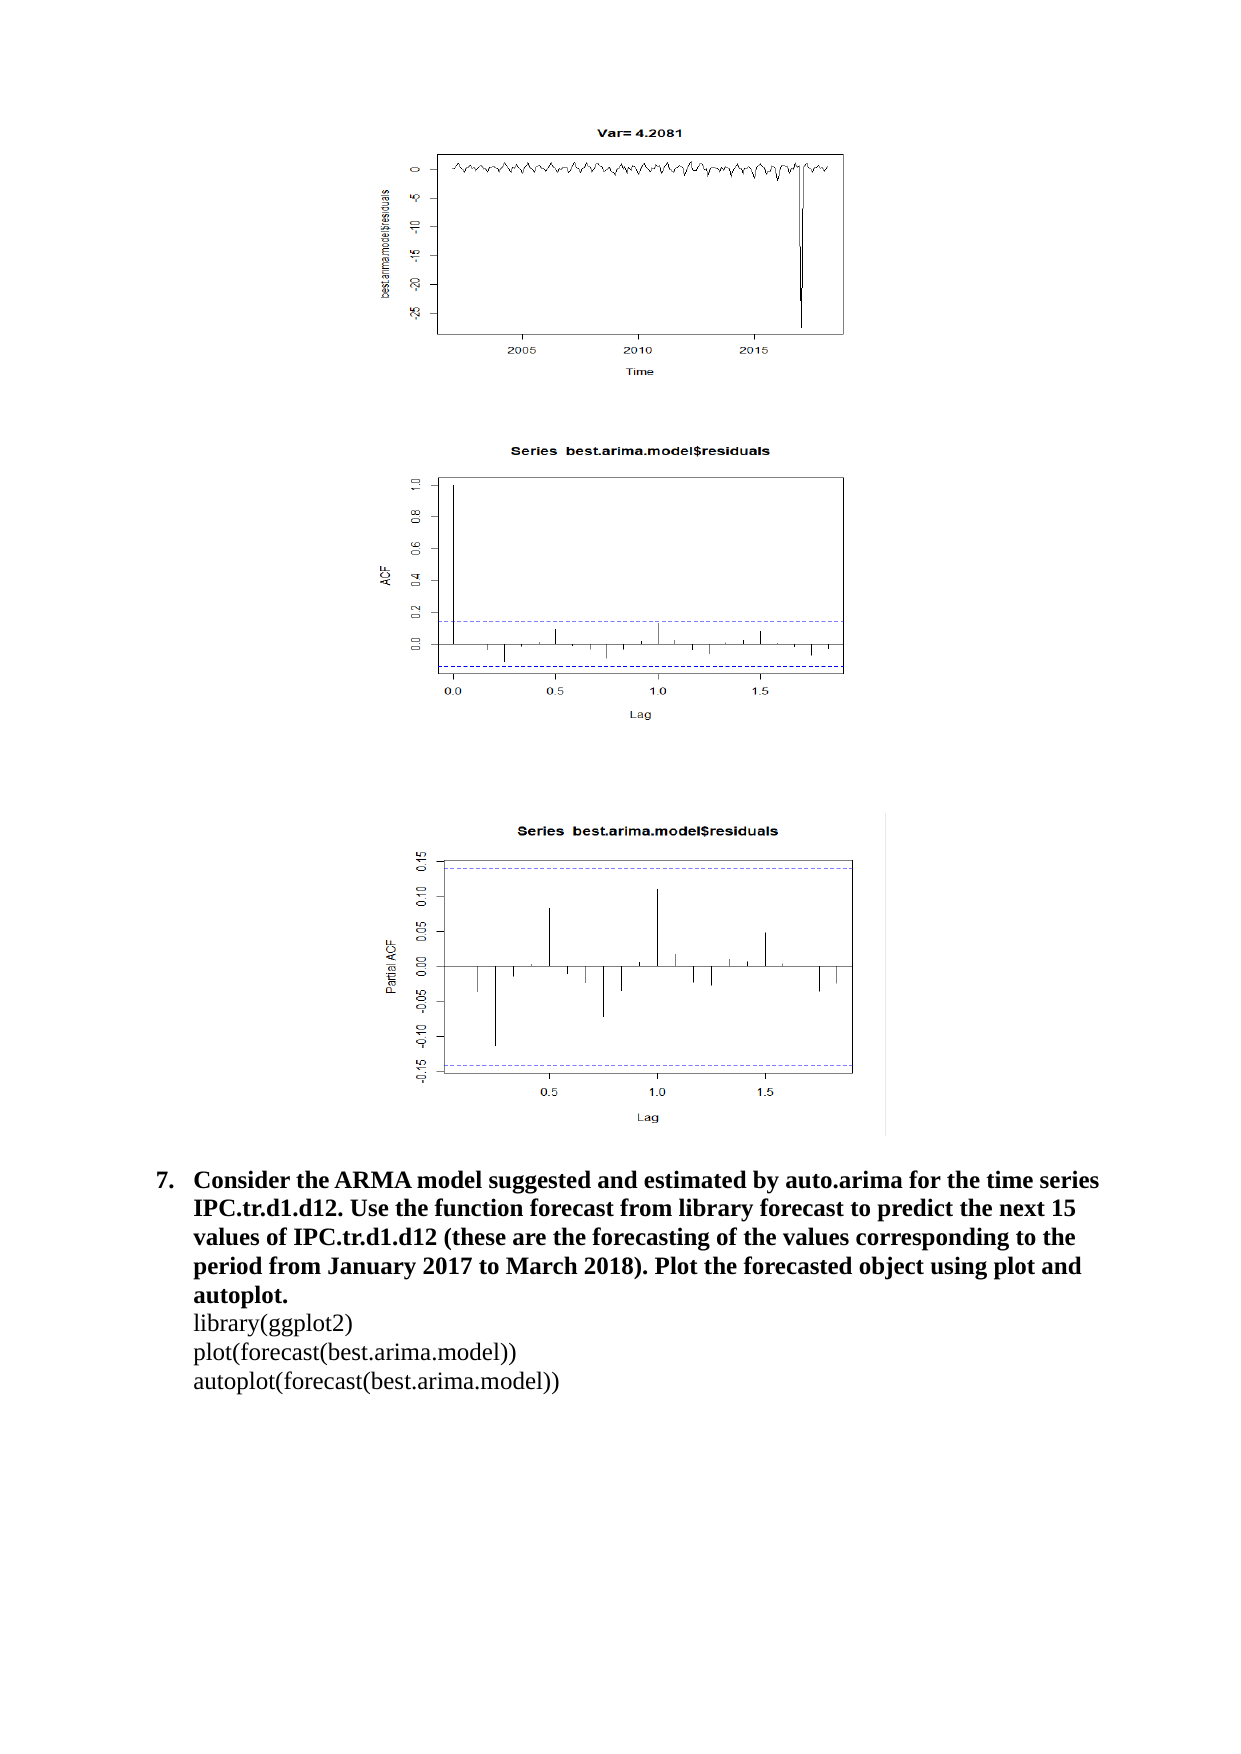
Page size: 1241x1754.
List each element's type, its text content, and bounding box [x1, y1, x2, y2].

picture [380, 435, 861, 728]
picture [380, 118, 860, 378]
list Consider the ARMA model suggested and estimated by auto.arima for the time series IPC.tr.d1.d12. Use the function forecast from library forecast to predict the next 15 values of IPC.tr.d1.d12 (these are the forecasting of the values corresponding to the period from January 2017 to March 2018). Plot the forecasted object using plot and autoplot. [156, 1165, 1122, 1308]
picture [383, 813, 886, 1136]
list library(ggplot2) plot(forecast(best.arima.model)) autoplot(forecast(best.arima.model)) [156, 1308, 1122, 1395]
